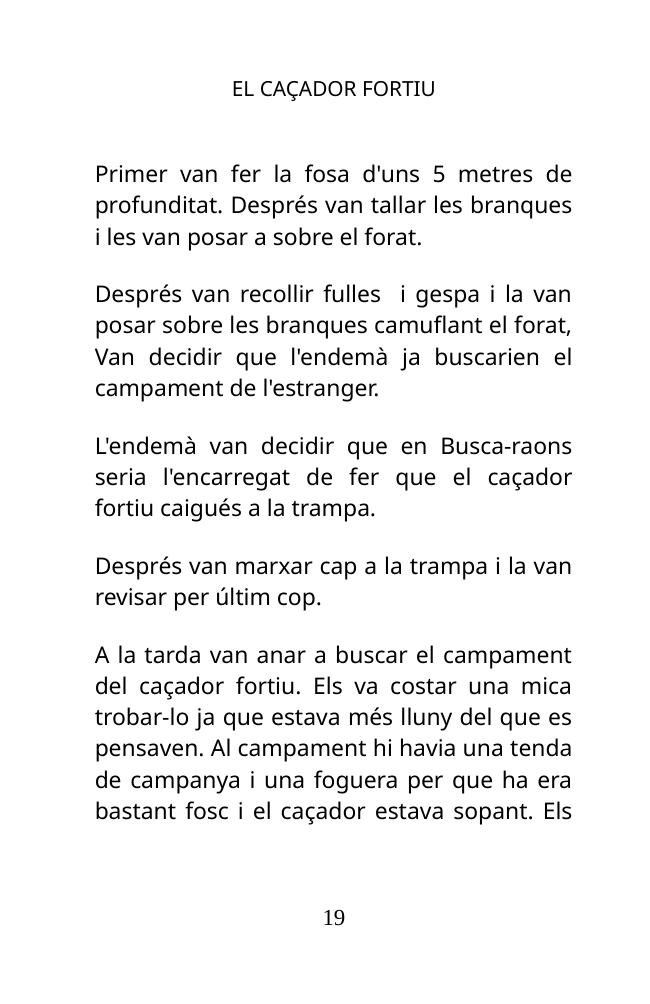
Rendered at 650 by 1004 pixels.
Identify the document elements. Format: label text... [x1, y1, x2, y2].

text Primer van fer la fosa d'uns 5 metres de profunditat. Després van tallar les branques i les van posar a sobre el forat. [94, 158, 573, 252]
text L'endemà van decidir que en Busca-raons seria l'encarregat de fer que el caçador fortiu caigués a la trampa. [94, 429, 573, 523]
text Després van recollir fulles i gespa i la van posar sobre les branques camuflant el forat, Van decidir que l'endemà ja buscarien el campament de l'estranger. [94, 278, 573, 403]
text A la tarda van anar a buscar el campament del caçador fortiu. Els va costar una mica trobar-lo ja que estava més lluny del que es pensaven. Al campament hi havia una tenda de campanya i una foguera per que ha era bastant fosc i el caçador estava sopant. Els [94, 638, 573, 826]
text Després van marxar cap a la trampa i la van revisar per últim cop. [94, 550, 573, 612]
